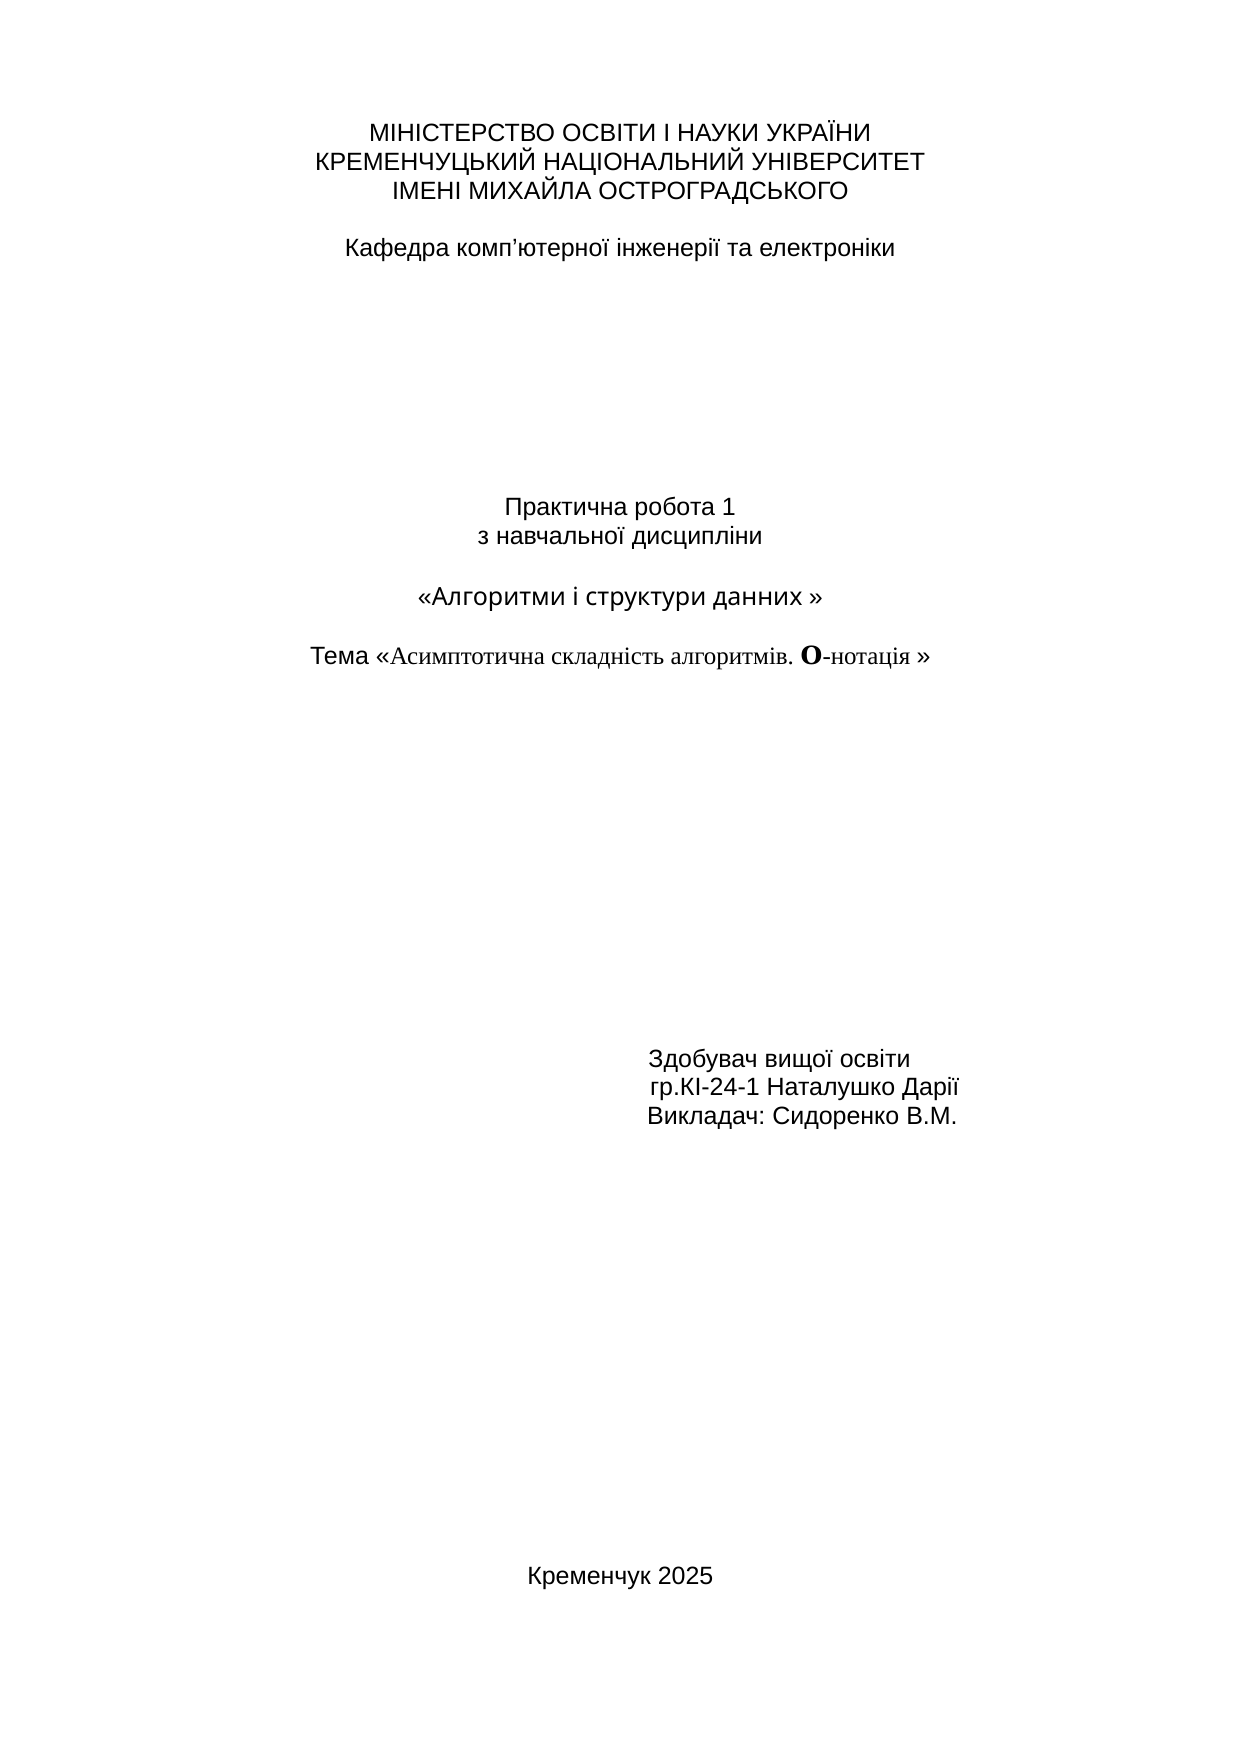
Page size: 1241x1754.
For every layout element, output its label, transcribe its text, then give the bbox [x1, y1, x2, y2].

text МІНІСТЕРСТВО ОСВІТИ І НАУКИ УКРАЇНИ [118, 118, 1122, 147]
text Тема «Асимптотична складність алгоритмів. 𝐎-нотація » [118, 641, 1122, 670]
text гр.КІ-24-1 Наталушко Дарії [118, 1072, 1122, 1101]
text Кременчук 2025 [118, 1561, 1122, 1618]
text Практична робота 1 [118, 492, 1122, 521]
text Здобувач вищої освіти [118, 1043, 1122, 1072]
text «Алгоритми і структури данних » [118, 578, 1122, 612]
text з навчальної дисципліни [118, 521, 1122, 549]
text Кафедра комп’ютерної інженерії та електроніки [118, 233, 1122, 262]
text Викладач: Сидоренко В.М. [118, 1101, 1122, 1130]
text ІМЕНІ МИХАЙЛА ОСТРОГРАДСЬКОГО [118, 176, 1122, 204]
text КРЕМЕНЧУЦЬКИЙ НАЦІОНАЛЬНИЙ УНІВЕРСИТЕТ [118, 147, 1122, 176]
